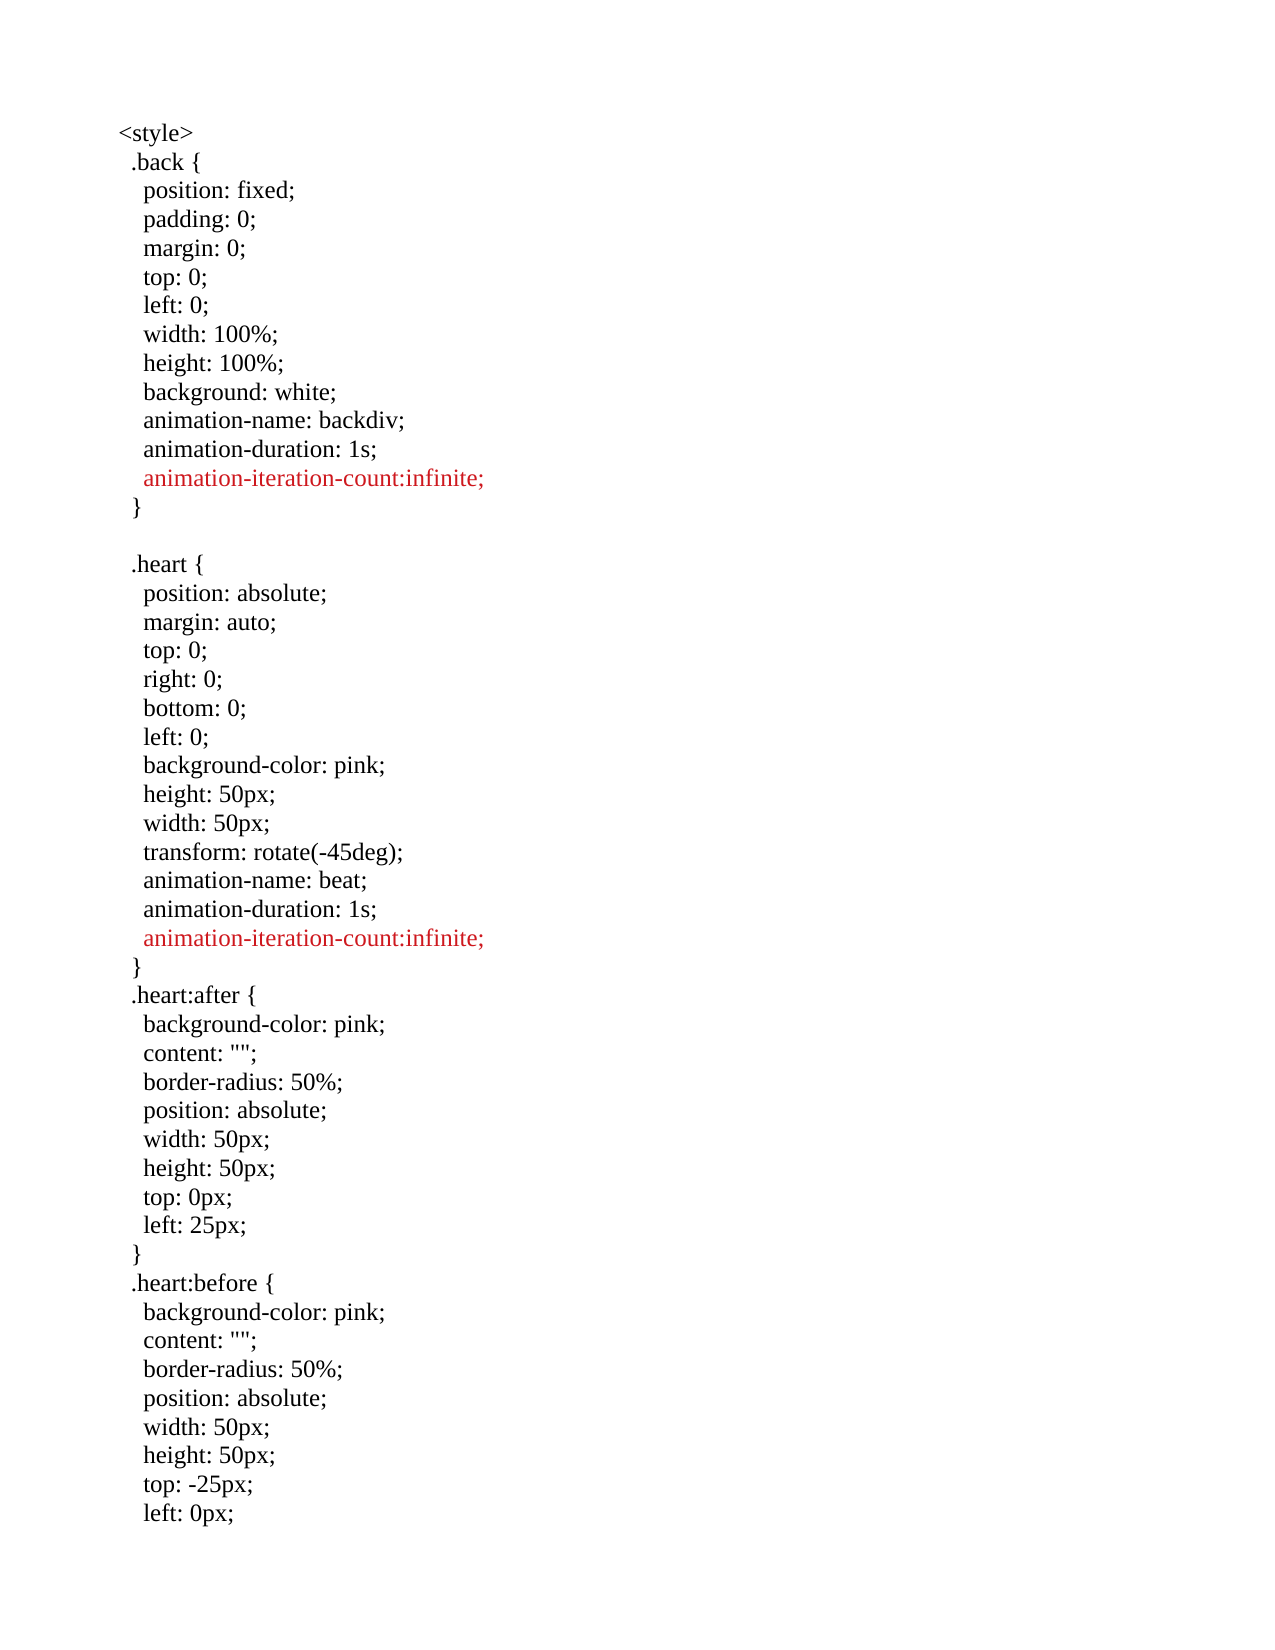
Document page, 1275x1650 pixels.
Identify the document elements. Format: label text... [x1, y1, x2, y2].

text content: ""; [118, 1326, 1157, 1354]
text top: 0; [118, 636, 1157, 664]
text background: white; [118, 377, 1157, 406]
text position: fixed; [118, 176, 1157, 204]
text background-color: pink; [118, 751, 1157, 779]
text } [118, 492, 1157, 521]
text } [118, 1239, 1157, 1268]
text bottom: 0; [118, 693, 1157, 722]
text left: 0px; [118, 1498, 1157, 1527]
text animation-name: beat; [118, 866, 1157, 894]
text margin: auto; [118, 607, 1157, 636]
text position: absolute; [118, 1383, 1157, 1412]
text width: 50px; [118, 808, 1157, 837]
text height: 50px; [118, 1441, 1157, 1469]
text height: 50px; [118, 1153, 1157, 1182]
text animation-name: backdiv; [118, 406, 1157, 434]
text animation-iteration-count:infinite; [118, 463, 1157, 492]
text } [118, 952, 1157, 981]
text border-radius: 50%; [118, 1067, 1157, 1096]
text position: absolute; [118, 578, 1157, 607]
text .heart:after { [118, 981, 1157, 1009]
text left: 0; [118, 291, 1157, 319]
text left: 0; [118, 722, 1157, 751]
text animation-duration: 1s; [118, 434, 1157, 463]
text top: -25px; [118, 1469, 1157, 1498]
text padding: 0; [118, 204, 1157, 233]
text left: 25px; [118, 1211, 1157, 1239]
text right: 0; [118, 664, 1157, 693]
text background-color: pink; [118, 1297, 1157, 1326]
text <style> [118, 118, 1157, 147]
text width: 50px; [118, 1124, 1157, 1153]
text content: ""; [118, 1038, 1157, 1067]
text background-color: pink; [118, 1009, 1157, 1038]
text height: 100%; [118, 348, 1157, 377]
text border-radius: 50%; [118, 1354, 1157, 1383]
text .heart { [118, 549, 1157, 578]
text .back { [118, 147, 1157, 176]
text .heart:before { [118, 1268, 1157, 1297]
text margin: 0; [118, 233, 1157, 262]
text position: absolute; [118, 1096, 1157, 1124]
text top: 0; [118, 262, 1157, 291]
text transform: rotate(-45deg); [118, 837, 1157, 866]
text width: 100%; [118, 319, 1157, 348]
text width: 50px; [118, 1412, 1157, 1441]
text height: 50px; [118, 779, 1157, 808]
text top: 0px; [118, 1182, 1157, 1211]
text animation-iteration-count:infinite; [118, 923, 1157, 952]
text animation-duration: 1s; [118, 894, 1157, 923]
